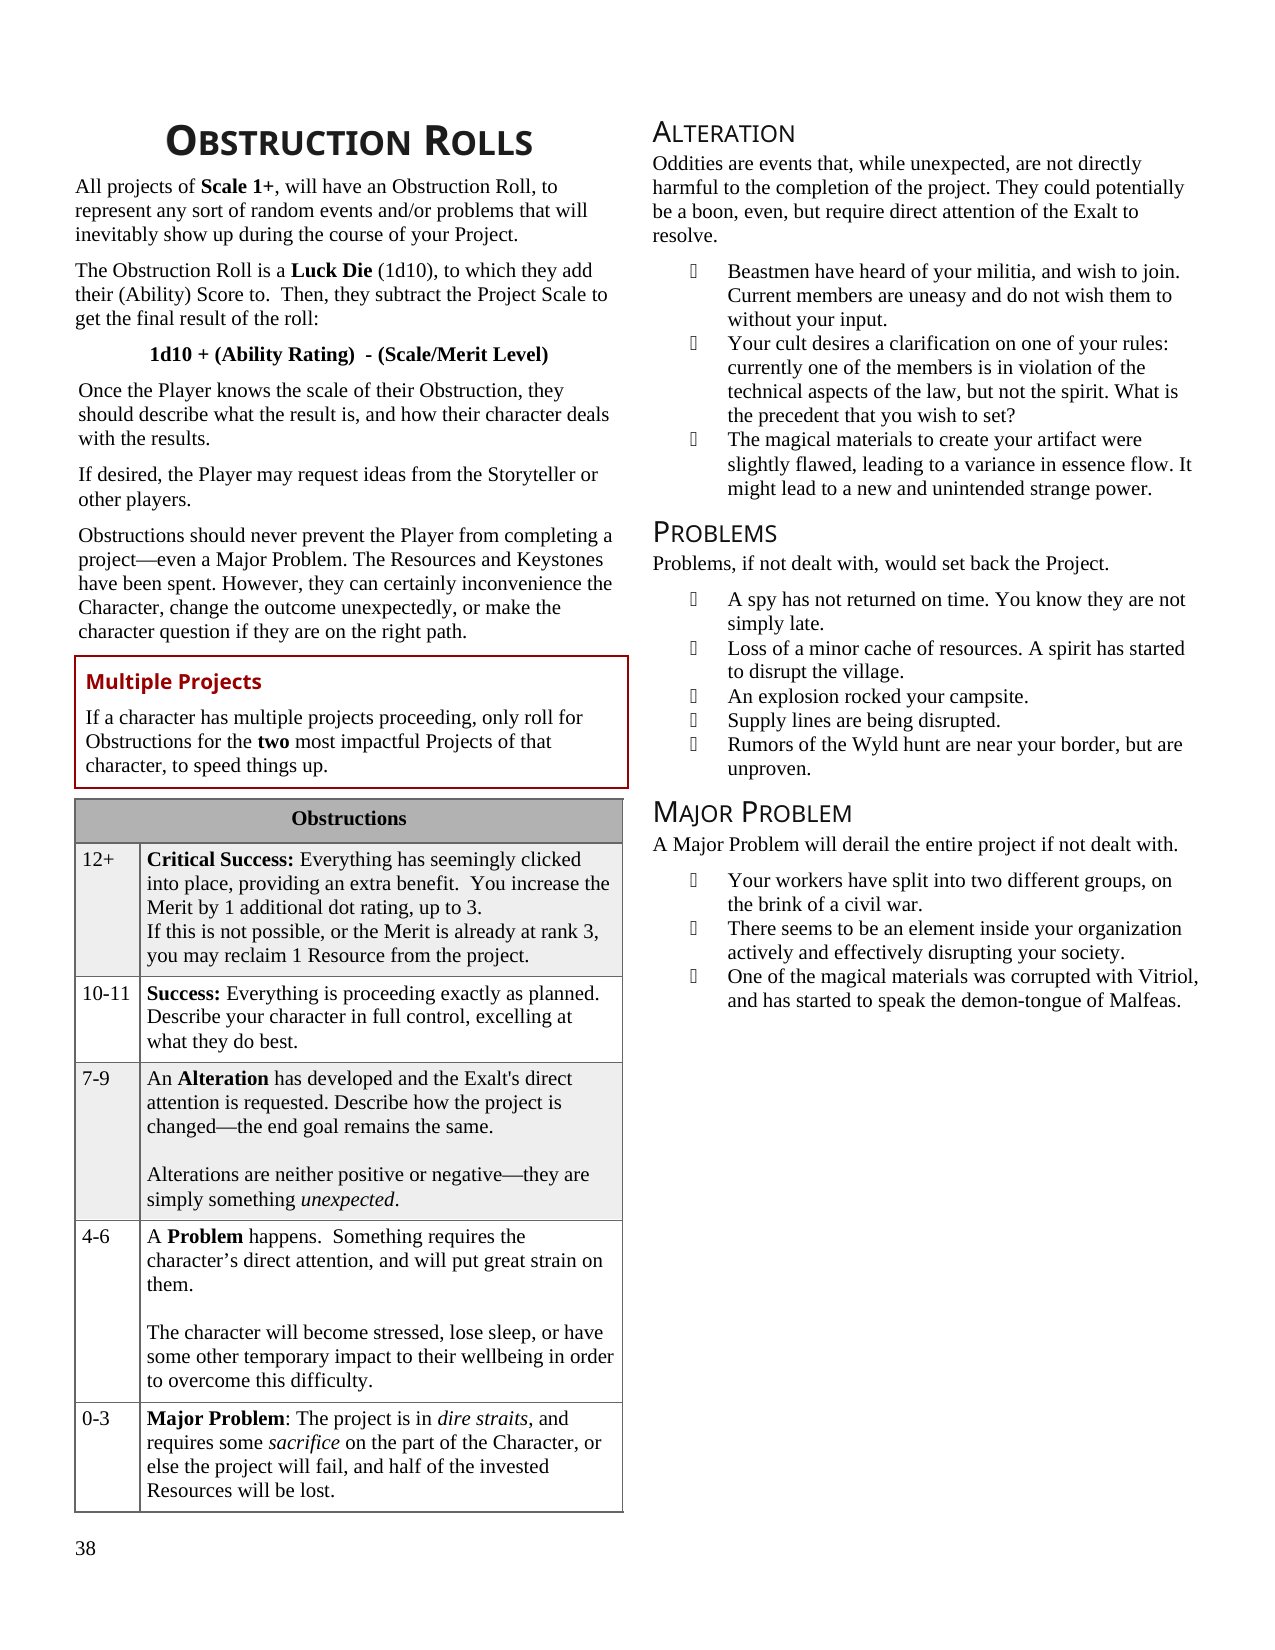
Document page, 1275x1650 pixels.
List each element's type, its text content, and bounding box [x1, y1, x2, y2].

subtitle Major Problem [652, 792, 1200, 831]
text Problems, if not dealt with, would set back the Project. [652, 551, 1200, 575]
table_header Obstructions [76, 800, 622, 842]
list A spy has not returned on time. You know they are not simply late. [690, 587, 1200, 635]
subtitle Obstruction Rolls [75, 111, 622, 168]
list Beastmen have heard of your militia, and wish to join. Current members are uneasy and do not wish them to without your input. [690, 259, 1200, 331]
text A Major Problem will derail the entire project if not dealt with. [652, 831, 1200, 856]
list Loss of a minor cache of resources. A spirit has started to disrupt the village. [690, 635, 1200, 683]
subtitle Once the Player knows the scale of their Obstruction, they should describe what the result is, and how their character deals with the results. [78, 378, 619, 450]
table_cell Success: Everything is proceeding exactly as planned. Describe your character in full control, excelling at what they do best. [141, 977, 622, 1062]
list Your cult desires a clarification on one of your rules: currently one of the members is in violation of the technical aspects of the law, but not the spirit. What is the precedent that you wish to set? [690, 331, 1200, 427]
table_cell 12+ [76, 844, 139, 976]
subtitle Obstructions should never prevent the Player from completing a project—even a Major Problem. The Resources and Keystones have been spent. However, they can certainly inconvenience the Character, change the outcome unexpectedly, or make the character question if they are on the right path. [78, 522, 619, 643]
list One of the magical materials was corrupted with Vitriol, and has started to speak the demon-tongue of Malfeas. [690, 964, 1200, 1012]
table_cell A Problem happens. Something requires the character’s direct attention, and will put great strain on them. The character will become stressed, lose sleep, or have some other temporary impact to their wellbeing in order to overcome this difficulty. [141, 1221, 622, 1401]
table_cell 7-9 [76, 1063, 139, 1219]
list Rumors of the Wyld hunt are near your border, but are unproven. [690, 732, 1200, 780]
table_cell 0-3 [76, 1403, 139, 1511]
subtitle 1d10 + (Ability Rating) - (Scale/Merit Level) [78, 342, 619, 366]
table_header Multiple Projects If a character has multiple projects proceeding, only roll for Obstructions for the two most impactful Projects of that character, to speed things up. [76, 657, 627, 787]
table_cell An Alteration has developed and the Exalt's direct attention is requested. Describe how the project is changed—the end goal remains the same. Alterations are neither positive or negative—they are simply something unexpected. [141, 1063, 622, 1219]
subtitle Alteration [652, 111, 1200, 151]
table_cell Major Problem: The project is in dire straits, and requires some sacrifice on the part of the Character, or else the project will fail, and half of the invested Resources will be lost. [141, 1403, 622, 1511]
table_cell 4-6 [76, 1221, 139, 1401]
text Oddities are events that, while unexpected, are not directly harmful to the completion of the project. They could potentially be a boon, even, but require direct attention of the Exalt to resolve. [652, 151, 1200, 247]
subtitle Problems [652, 512, 1200, 551]
table_cell Critical Success: Everything has seemingly clicked into place, providing an extra benefit. You increase the Merit by 1 additional dot rating, up to 3. If this is not possible, or the Merit is already at rank 3, you may reclaim 1 Resource from the project. [141, 844, 622, 976]
list Supply lines are being disrupted. [690, 708, 1200, 732]
list There seems to be an element inside your organization actively and effectively disrupting your society. [690, 916, 1200, 964]
list The magical materials to create your artifact were slightly flawed, leading to a variance in essence flow. It might lead to a new and unintended strange power. [690, 427, 1200, 499]
text All projects of Scale 1+, will have an Obstruction Roll, to represent any sort of random events and/or problems that will inevitably show up during the course of your Project. [75, 174, 622, 246]
table_cell 10-11 [76, 977, 139, 1062]
list Your workers have split into two different groups, on the brink of a civil war. [690, 867, 1200, 916]
list An explosion rocked your campsite. [690, 683, 1200, 708]
subtitle If desired, the Player may request ideas from the Storyteller or other players. [78, 462, 619, 511]
text The Obstruction Roll is a Luck Die (1d10), to which they add their (Ability) Score to. Then, they subtract the Project Scale to get the final result of the roll: [75, 258, 622, 330]
